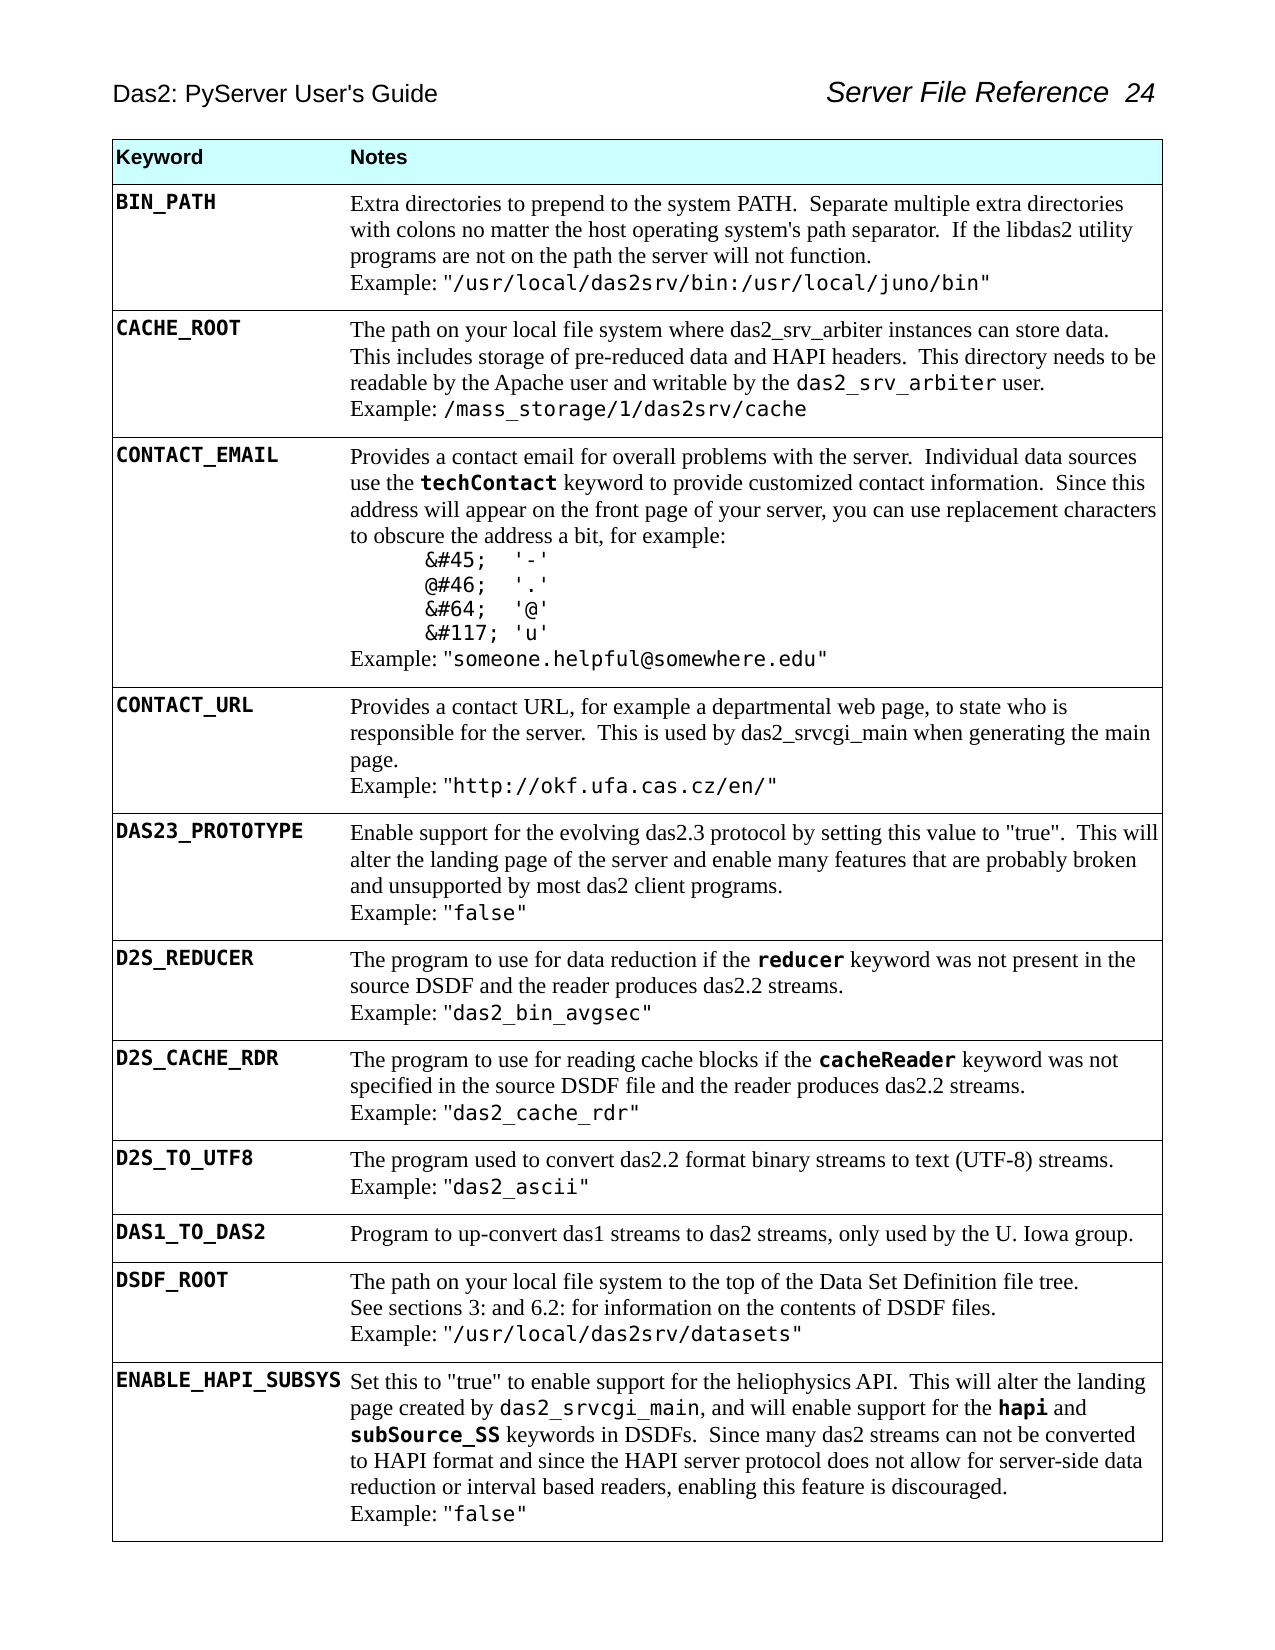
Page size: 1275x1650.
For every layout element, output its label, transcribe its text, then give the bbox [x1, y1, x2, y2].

table_cell DAS1_TO_DAS2 [113, 1215, 347, 1262]
table_header Notes [347, 140, 1162, 184]
table_cell CACHE_ROOT [113, 311, 347, 437]
table_cell The program to use for data reduction if the reducer keyword was not present in the source DSDF and the reader produces das2.2 streams. Example: "das2_bin_avgsec" [347, 941, 1162, 1040]
table_cell CONTACT_URL [113, 688, 347, 813]
table_header Keyword [113, 140, 347, 184]
table_cell Program to up-convert das1 streams to das2 streams, only used by the U. Iowa group. [347, 1215, 1162, 1262]
table_cell ENABLE_HAPI_SUBSYS [113, 1363, 347, 1541]
table_cell DSDF_ROOT [113, 1263, 347, 1362]
table_cell CONTACT_EMAIL [113, 438, 347, 687]
table_cell The program used to convert das2.2 format binary streams to text (UTF-8) streams. Example: "das2_ascii" [347, 1141, 1162, 1214]
table_cell The path on your local file system where das2_srv_arbiter instances can store data. This includes storage of pre-reduced data and HAPI headers. This directory needs to be readable by the Apache user and writable by the das2_srv_arbiter user. Example: /mass_storage/1/das2srv/cache [347, 311, 1162, 437]
table_cell Provides a contact URL, for example a departmental web page, to state who is responsible for the server. This is used by das2_srvcgi_main when generating the main page. Example: "http://okf.ufa.cas.cz/en/" [347, 688, 1162, 813]
table_cell D2S_TO_UTF8 [113, 1141, 347, 1214]
table_cell DAS23_PROTOTYPE [113, 814, 347, 940]
table_cell Provides a contact email for overall problems with the server. Individual data sources use the techContact keyword to provide customized contact information. Since this address will appear on the front page of your server, you can use replacement characters to obscure the address a bit, for example: &#45; '-' @#46; '.' &#64; '@' &#117; 'u' Example: "someone.helpful@somewhere.edu" [347, 438, 1162, 687]
table_cell BIN_PATH [113, 185, 347, 310]
table_cell Set this to "true" to enable support for the heliophysics API. This will alter the landing page created by das2_srvcgi_main, and will enable support for the hapi and subSource_SS keywords in DSDFs. Since many das2 streams can not be converted to HAPI format and since the HAPI server protocol does not allow for server-side data reduction or interval based readers, enabling this feature is discouraged. Example: "false" [347, 1363, 1162, 1541]
table_cell D2S_REDUCER [113, 941, 347, 1040]
table_cell Extra directories to prepend to the system PATH. Separate multiple extra directories with colons no matter the host operating system's path separator. If the libdas2 utility programs are not on the path the server will not function. Example: "/usr/local/das2srv/bin:/usr/local/juno/bin" [347, 185, 1162, 310]
table_cell Enable support for the evolving das2.3 protocol by setting this value to "true". This will alter the landing page of the server and enable many features that are probably broken and unsupported by most das2 client programs. Example: "false" [347, 814, 1162, 940]
table_cell The path on your local file system to the top of the Data Set Definition file tree. See sections 3 and 6.2 for information on the contents of DSDF files. Example: "/usr/local/das2srv/datasets" [347, 1263, 1162, 1362]
table_cell The program to use for reading cache blocks if the cacheReader keyword was not specified in the source DSDF file and the reader produces das2.2 streams. Example: "das2_cache_rdr" [347, 1041, 1162, 1140]
table_cell D2S_CACHE_RDR [113, 1041, 347, 1140]
